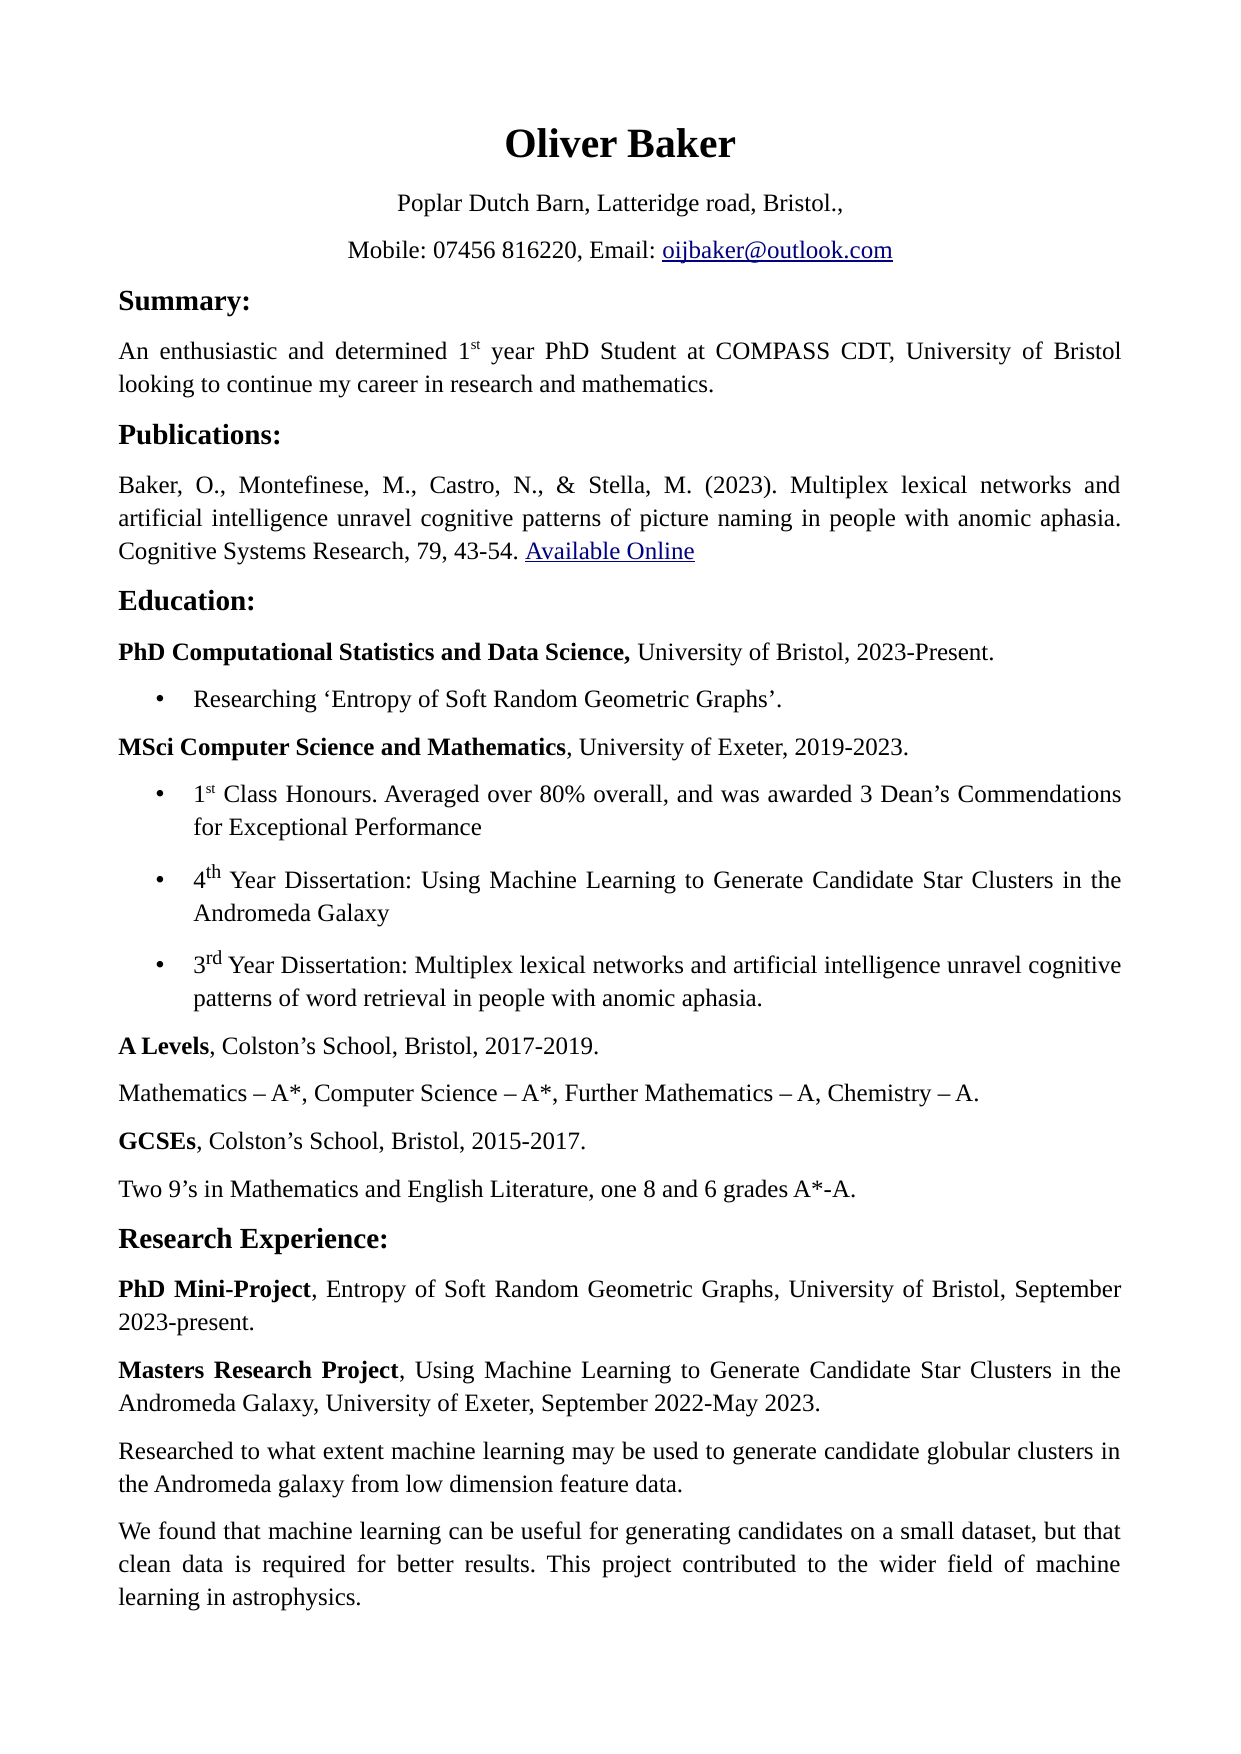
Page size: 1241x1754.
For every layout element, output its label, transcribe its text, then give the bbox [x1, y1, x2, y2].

text PhD Computational Statistics and Data Science, University of Bristol, 2023-Present. [118, 637, 1122, 665]
text Mathematics – A*, Computer Science – A*, Further Mathematics – A, Chemistry – A. [118, 1078, 1122, 1107]
list 4th Year Dissertation: Using Machine Learning to Generate Candidate Star Clusters in the Andromeda Galaxy [156, 860, 1122, 927]
text Poplar Dutch Barn, Latteridge road, Bristol., [118, 188, 1122, 217]
text Masters Research Project, Using Machine Learning to Generate Candidate Star Clusters in the Andromeda Galaxy, University of Exeter, September 2022-May 2023. [118, 1355, 1122, 1417]
list 3rd Year Dissertation: Multiplex lexical networks and artificial intelligence unravel cognitive patterns of word retrieval in people with anomic aphasia. [156, 946, 1122, 1012]
text We found that machine learning can be useful for generating candidates on a small dataset, but that clean data is required for better results. This project contributed to the wider field of machine learning in astrophysics. [118, 1516, 1122, 1611]
text Summary: [118, 283, 1122, 317]
text Mobile: 07456 816220, Email: oijbaker@outlook.com [118, 235, 1122, 264]
text Researched to what extent machine learning may be used to generate candidate globular clusters in the Andromeda galaxy from low dimension feature data. [118, 1436, 1122, 1497]
text Baker, O., Montefinese, M., Castro, N., & Stella, M. (2023). Multiplex lexical networks and artificial intelligence unravel cognitive patterns of picture naming in people with anomic aphasia. Cognitive Systems Research, 79, 43-54. Available Online [118, 470, 1122, 565]
text GCSEs, Colston’s School, Bristol, 2015-2017. [118, 1126, 1122, 1155]
text Publications: [118, 417, 1122, 450]
text Oliver Baker [118, 118, 1122, 166]
list Researching ‘Entropy of Soft Random Geometric Graphs’. [156, 684, 1122, 713]
text An enthusiastic and determined 1st year PhD Student at COMPASS CDT, University of Bristol looking to continue my career in research and mathematics. [118, 336, 1122, 398]
text MSci Computer Science and Mathematics, University of Exeter, 2019-2023. [118, 732, 1122, 761]
text Two 9’s in Mathematics and English Literature, one 8 and 6 grades A*-A. [118, 1174, 1122, 1202]
text PhD Mini-Project, Entropy of Soft Random Geometric Graphs, University of Bristol, September 2023-present. [118, 1274, 1122, 1336]
list 1st Class Honours. Averaged over 80% overall, and was awarded 3 Dean’s Commendations for Exceptional Performance [156, 779, 1122, 841]
text A Levels, Colston’s School, Bristol, 2017-2019. [118, 1031, 1122, 1060]
text Research Experience: [118, 1221, 1122, 1255]
text Education: [118, 583, 1122, 617]
